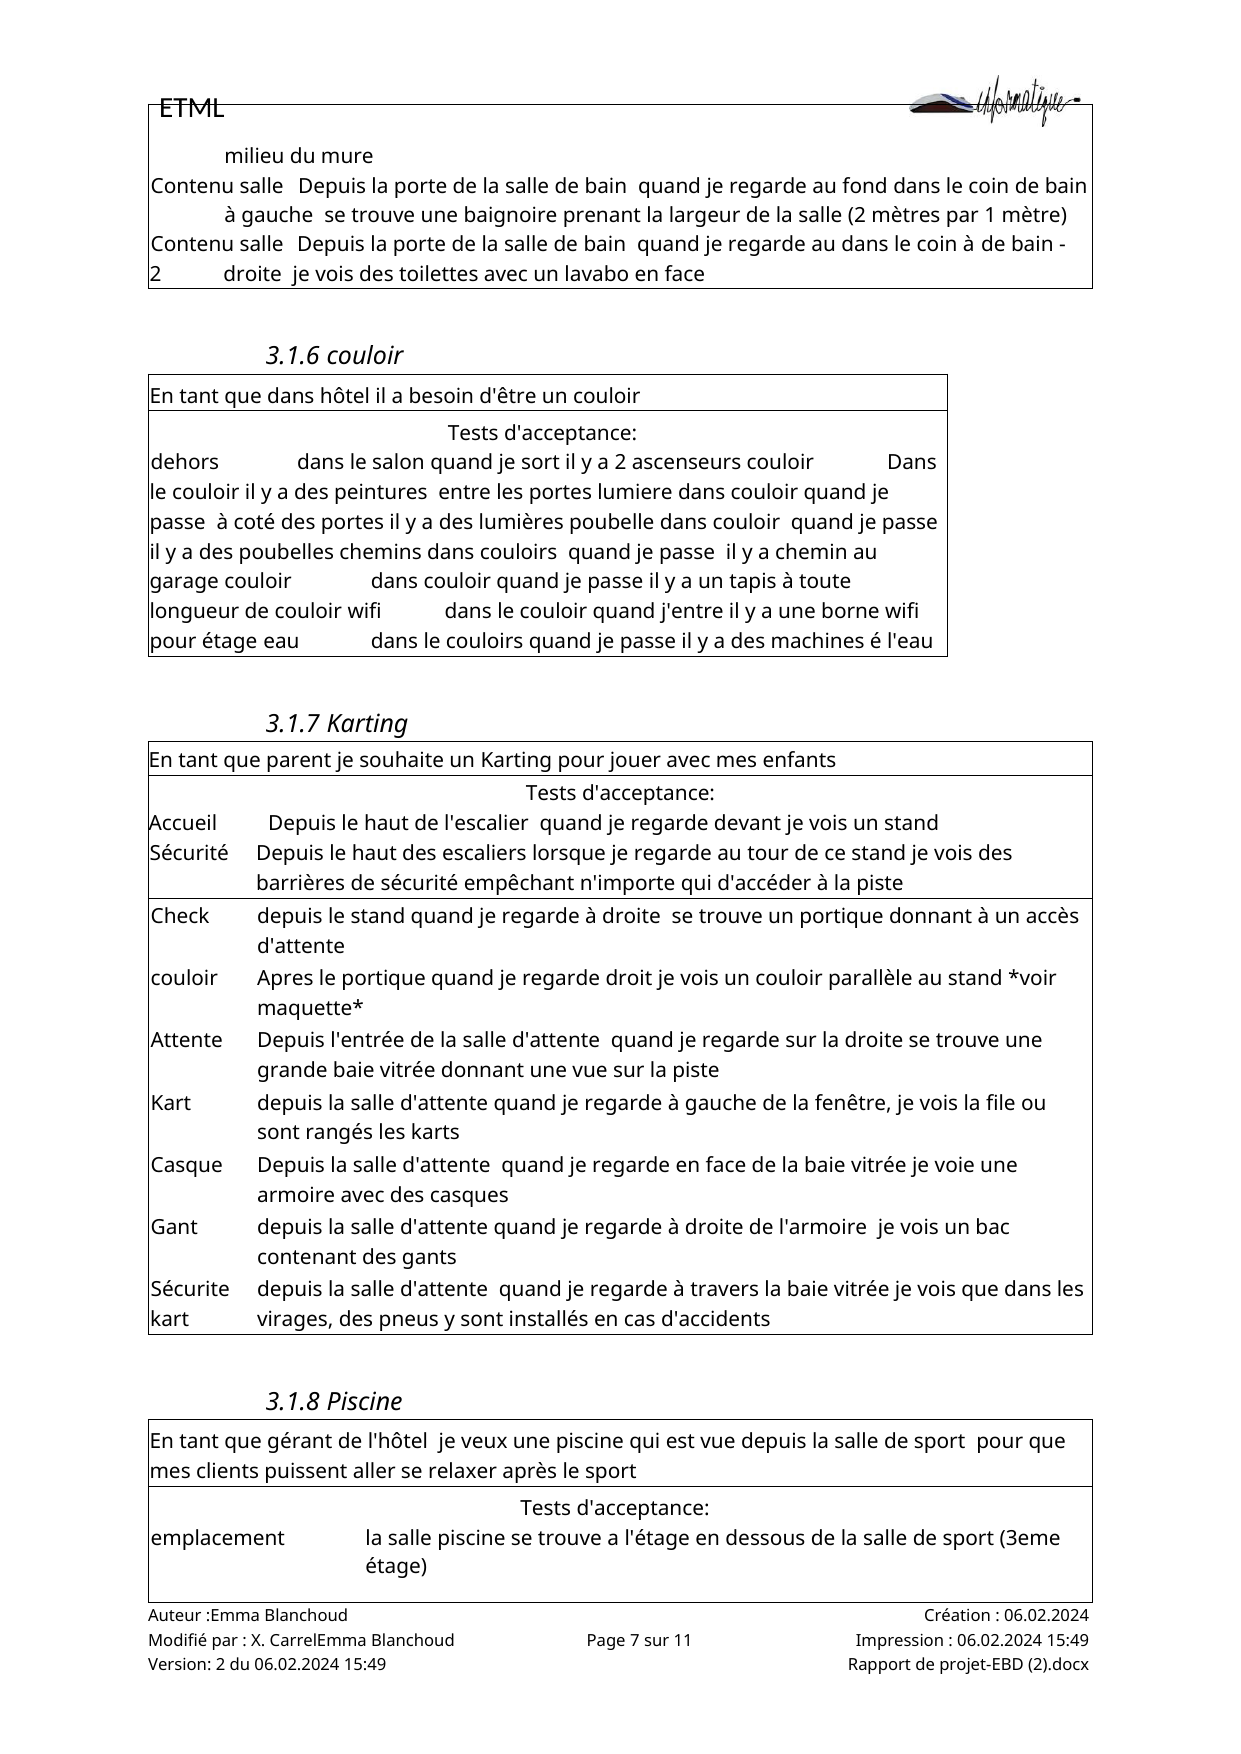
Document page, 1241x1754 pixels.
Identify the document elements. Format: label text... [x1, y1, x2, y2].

table_cell depuis la salle d'attente quand je regarde à droite de l'armoire je vois un bac contenant des gants [257, 1209, 1092, 1272]
subtitle 3.1.7 Karting [265, 705, 1093, 739]
table_header En tant que gérant de l'hôtel je veux une piscine qui est vue depuis la salle de sport pour que mes clients puissent aller se relaxer après le sport [149, 1420, 1092, 1486]
table_cell Tests d'acceptance: Accueil Depuis le haut de l'escalier quand je regarde devant je vois un stand Sécurité Depuis le haut des escaliers lorsque je regarde au tour de ce stand je vois des barrières de sécurité empêchant n'importe qui d'accéder à la piste [149, 776, 1092, 897]
table_header En tant que parent je souhaite un Karting pour jouer avec mes enfants [149, 742, 1092, 774]
table_cell Depuis la salle d'attente quand je regarde en face de la baie vitrée je voie une armoire avec des casques [257, 1147, 1092, 1209]
table_cell depuis le stand quand je regarde à droite se trouve un portique donnant à un accès d'attente [257, 899, 1092, 961]
table_cell depuis la salle d'attente quand je regarde à travers la baie vitrée je vois que dans les virages, des pneus y sont installés en cas d'accidents [257, 1272, 1092, 1334]
table_cell Tests d'acceptance: emplacement la salle piscine se trouve a l'étage en dessous de la salle de sport (3eme étage) taille la salle fait la moitié d'un étage grand bassin le grand bassin se trouve a droite du bâtiment depuis l'entrée sur la largeur petit bassin le petit bassin se trouve derrière le grand bassin pataugeoire avec la pataugeoire se trouve directement en face de la sortie d'ascenseur toboggan chaise longue au bord droite du grand bassin depuis la sortie d'ascenseur entre le bassin et les fenêtre il y a 4 chaises longues des deux côté de la chaise haute. chaise haute il y a une chaise haute pour un maitre nageur au fond et au milieu de la pièce depuis la baie vitrée de la salle de sport. couloir vestiaire il y a un couloir qui donne sur les vestiaires direct a gauche de l'ascenseur de la piscine [149, 1487, 1092, 1602]
table_cell Depuis l'entrée de la salle d'attente quand je regarde sur la droite se trouve une grande baie vitrée donnant une vue sur la piste [257, 1023, 1092, 1085]
table_cell depuis la salle d'attente quand je regarde à gauche de la fenêtre, je vois la file ou sont rangés les karts [257, 1085, 1092, 1147]
table_cell Apres le portique quand je regarde droit je vois un couloir parallèle au stand *voir maquette* [257, 961, 1092, 1023]
table_cell Gant [149, 1209, 257, 1272]
table_cell Kart [149, 1085, 257, 1147]
table_cell couloir [149, 961, 257, 1023]
table_cell Attente [149, 1023, 257, 1085]
table_cell Tests d'acceptance: dehors dans le salon quand je sort il y a 2 ascenseurs couloir Dans le couloir il y a des peintures entre les portes lumiere dans couloir quand je passe à coté des portes il y a des lumières poubelle dans couloir quand je passe il y a des poubelles chemins dans couloirs quand je passe il y a chemin au garage couloir dans couloir quand je passe il y a un tapis à toute longueur de couloir wifi dans le couloir quand j'entre il y a une borne wifi pour étage eau dans le couloirs quand je passe il y a des machines é l'eau [149, 411, 947, 656]
table_cell Check [149, 899, 257, 961]
table_cell Sécurite kart [149, 1272, 257, 1334]
table_cell Tests d'acceptance: Size Depuis le couloir quand j'ouvre la porte je vois une pièce de 6 mètres par 6 mètres Windows Depuis la porte quand je regarde en face de moi je vois une fenêtre de 2m x 2m qui se trouve au milieu du mure opposé Porte Depuis le centre de la pièce quand je regarde la porte elle se trouve au milieu du mure Lit Depuis la porte quand je regarde à gauche de la fenêtre je vois un lit parallèle à la fenêtre qui mesure 2m de long par 1 mètre Salle de bain Depuis la porte quand je regarde à droite de la fenêtre se trouve une grande pièce qui prend toute la longeur de la chambre à partir de la fenêtre jusqu'à la droite de la porte Porte Depuis la porte quand je regarde la salle de bain se trouve une porte au secondaire milieu du mure Contenu salle Depuis la porte de la salle de bain quand je regarde au fond dans le coin de bain à gauche se trouve une baignoire prenant la largeur de la salle (2 mètres par 1 mètre) Contenu salle Depuis la porte de la salle de bain quand je regarde au dans le coin à de bain - 2 droite je vois des toilettes avec un lavabo en face [149, 105, 1092, 288]
table_cell Casque [149, 1147, 257, 1209]
subtitle 3.1.6 couloir [265, 338, 1093, 372]
table_header En tant que dans hôtel il a besoin d'être un couloir [149, 375, 947, 410]
subtitle 3.1.8 Piscine [265, 1383, 1093, 1417]
